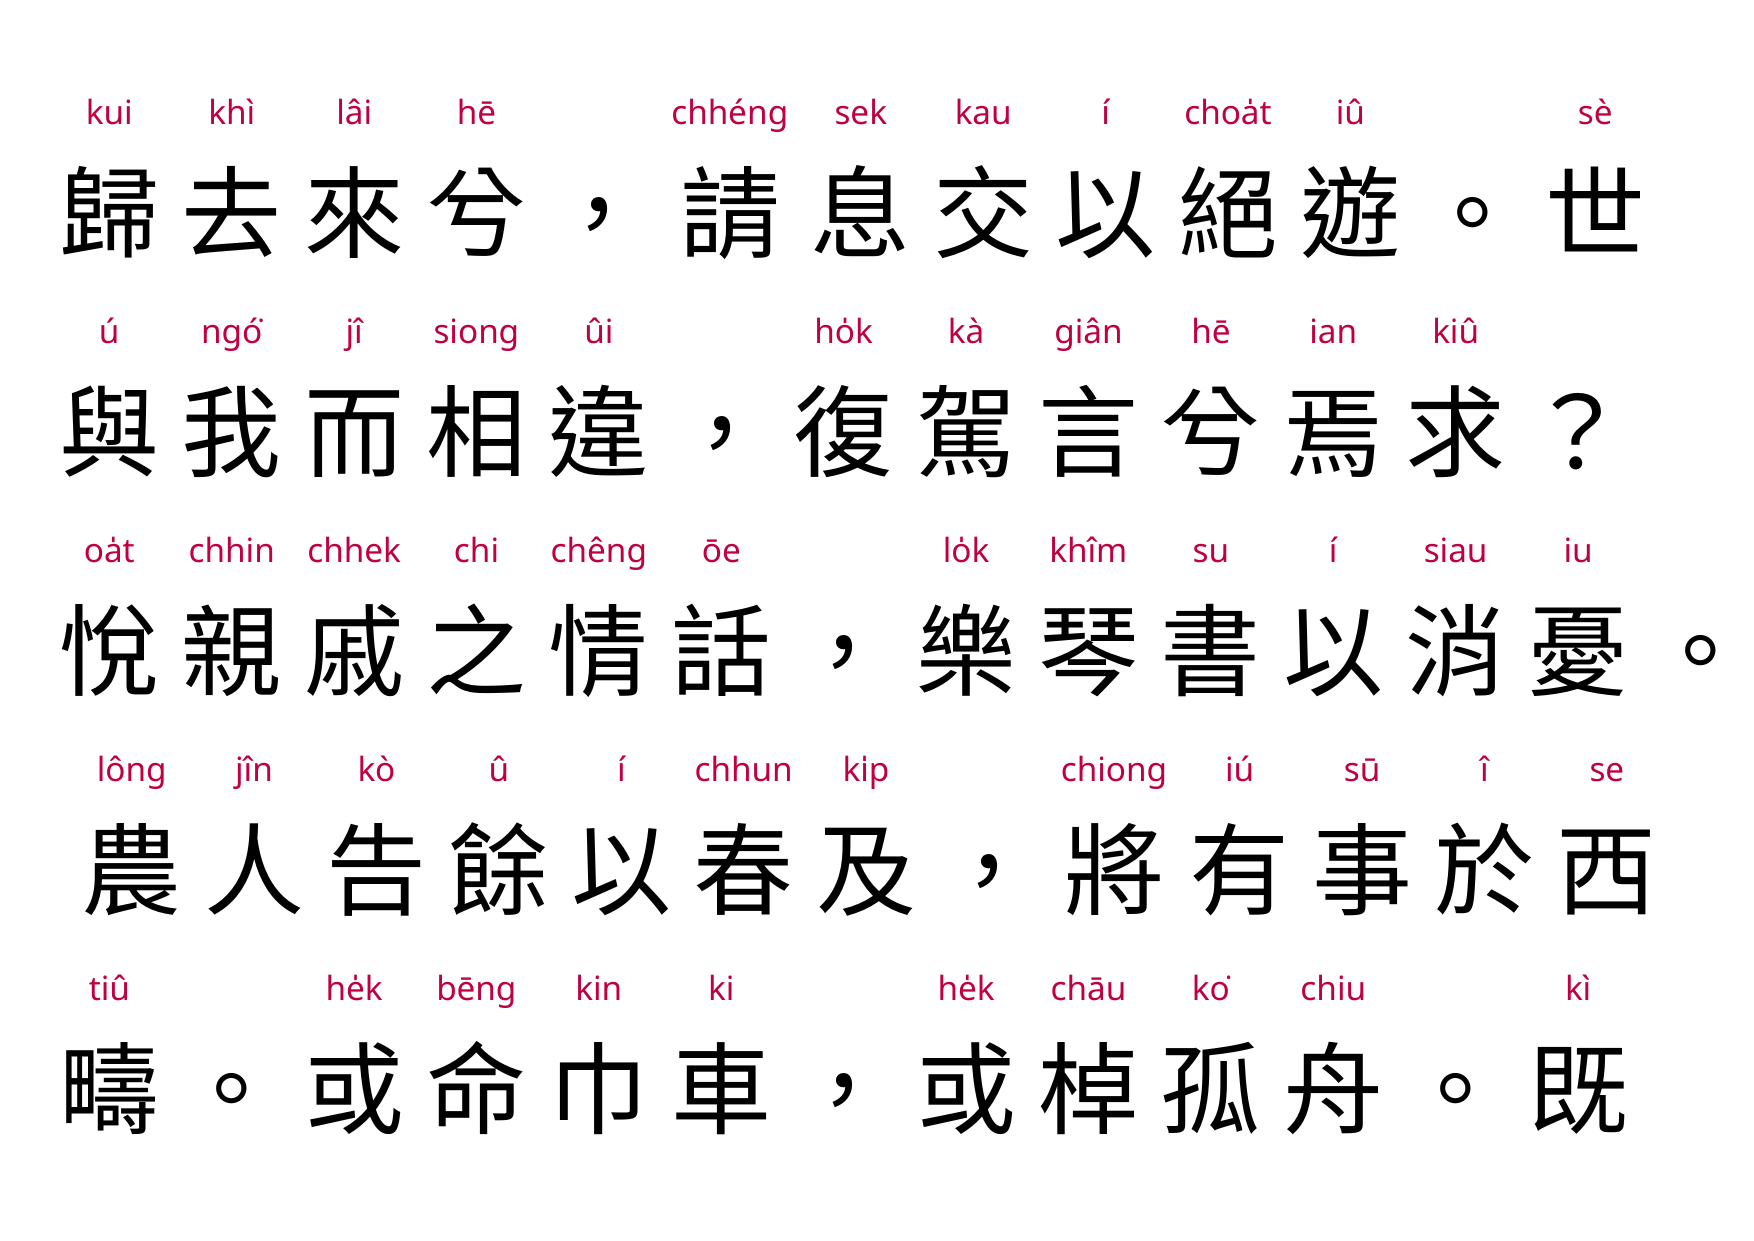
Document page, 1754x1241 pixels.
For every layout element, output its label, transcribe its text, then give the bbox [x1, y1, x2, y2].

text 歸kui 去khì 來lâi 兮hē ， 請chhéng 󠇡息sek 󠇡交kau 以í 絕choa̍t 遊iû 。 世sè 與ú 我ngó͘ 󠇡而jî 相siong 󠇡違ûi ， 復ho̍k 駕kà 言giân 兮hē 焉ian 求kiû ？ 悅oa̍t 󠇡親chhin 戚chhek 之chi 情chêng 話ōe ， 樂lo̍k 琴khîm 書su 以í 消siau 憂iu 。 農lông 人jîn 󠇡告kò 餘û 以í 春chhun 及ki̍p ， 將chiong 有iú 󠇡事sū 於î 西se 疇tiû 。 或he̍k 命bēng 󠇡巾kin 車ki 󠇡， 或he̍k 棹chāu 孤ko͘ 舟chiu 。 既kì 窈iáu 窕thiáu 以í 尋sîm 󠇡壑hok ， 亦e̍k 崎kî 󠇡嶇khu 而jî 經keng 丘Khiu 󠇡。 木bo̍k 欣him 欣him 以í 向hiòng 榮êng ， 泉choân 󠇡涓koan 涓koan 而jî 始sú 󠇡流liû 󠇡。 善siān 萬bān 物bu̍t 󠇢之chi 得tek 󠇡時sî ， 感kám 吾ngô͘ 生seng 之chi 行hêng 󠇡休hiu 。 [59, 88, 1695, 1155]
